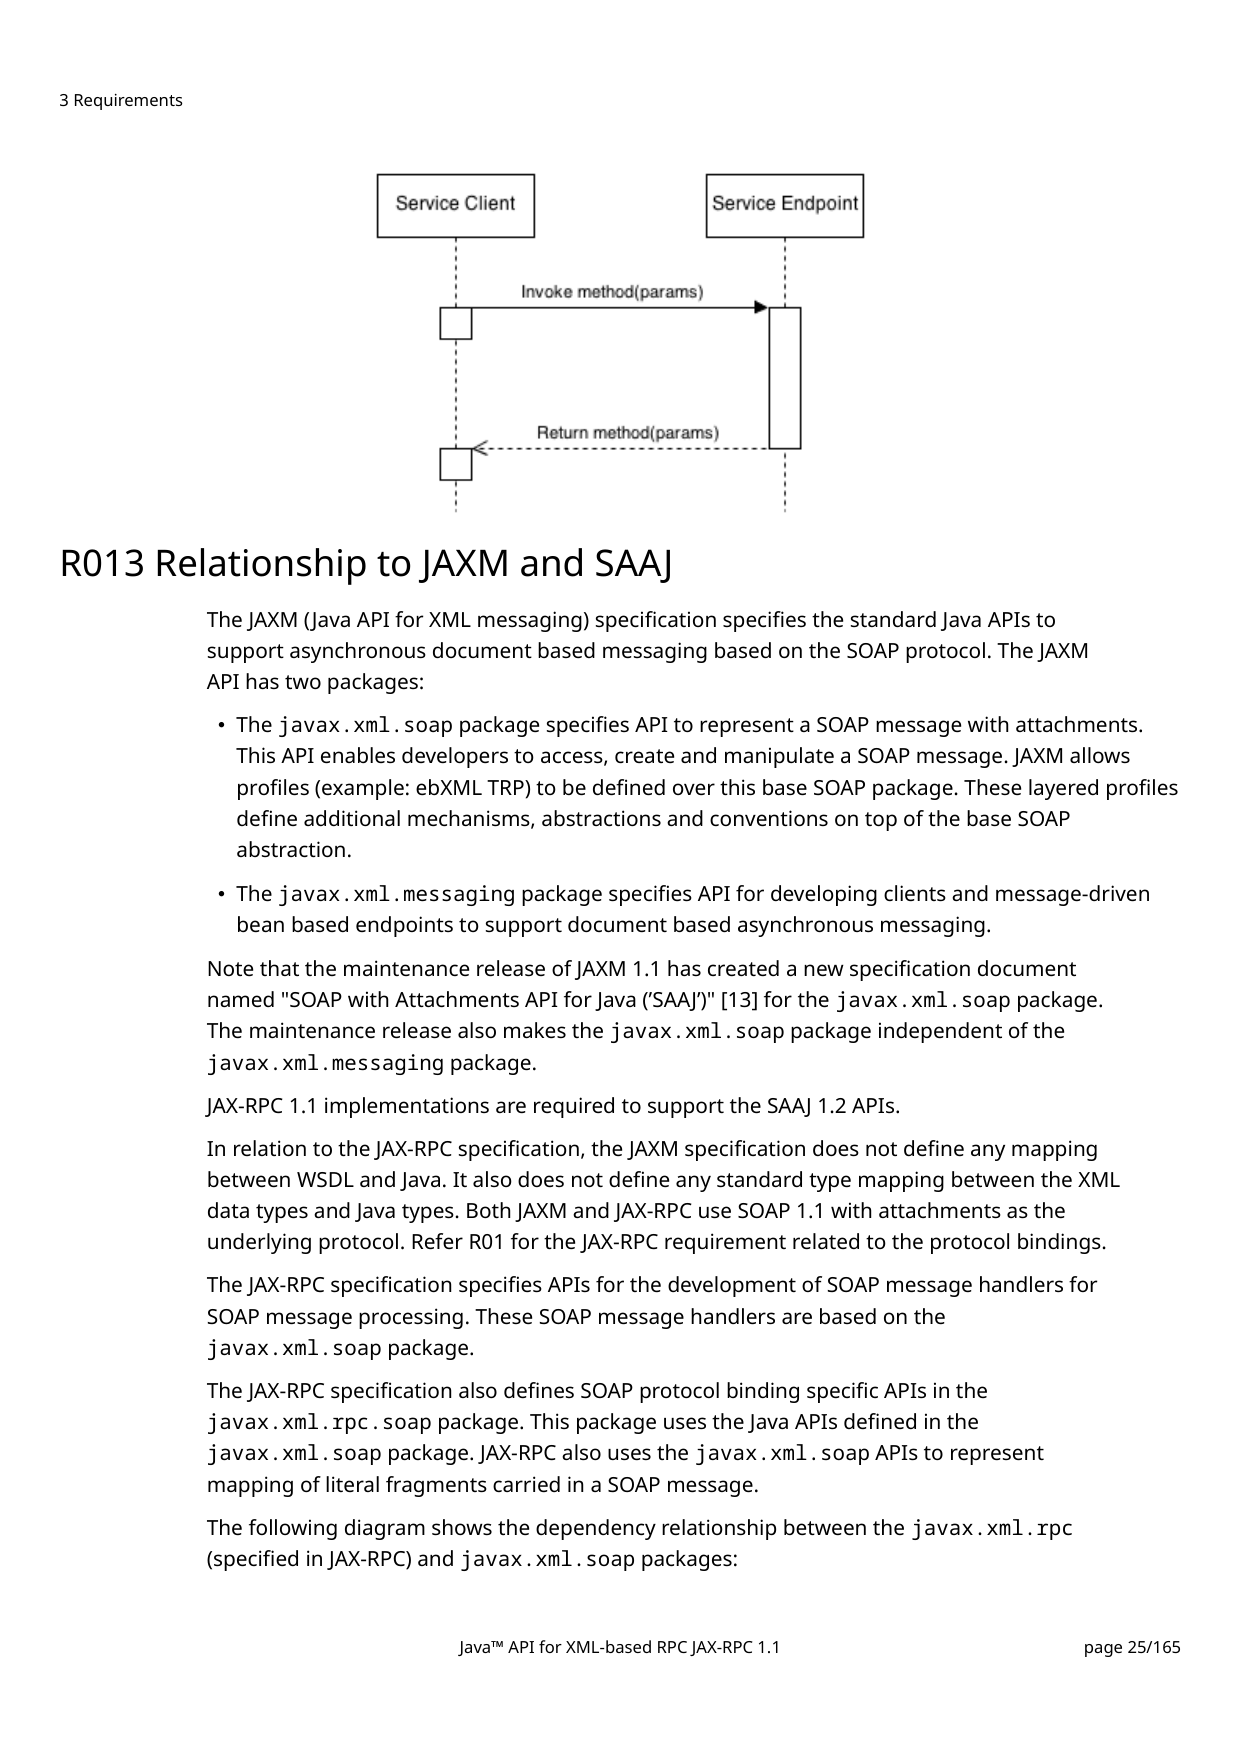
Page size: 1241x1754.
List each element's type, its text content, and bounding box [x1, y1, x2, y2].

subtitle R013 Relationship to JAXM and SAAJ [59, 147, 1181, 587]
text The JAX-RPC specification also defines SOAP protocol binding specific APIs in the javax.xml.rpc.soap package. This package uses the Java APIs defined in the javax.xml.soap package. JAX-RPC also uses the javax.xml.soap APIs to represent mapping of literal fragments carried in a SOAP message. [207, 1376, 1122, 1498]
list The javax.xml.messaging package specifies API for developing clients and message-driven bean based endpoints to support document based asynchronous messaging. [221, 879, 1181, 939]
text In relation to the JAX-RPC specification, the JAXM specification does not define any mapping between WSDL and Java. It also does not define any standard type mapping between the XML data types and Java types. Both JAXM and JAX-RPC use SOAP 1.1 with attachments as the underlying protocol. Refer R01 for the JAX-RPC requirement related to the protocol bindings. [207, 1134, 1122, 1256]
text The following diagram shows the dependency relationship between the javax.xml.rpc (specified in JAX-RPC) and javax.xml.soap packages: [207, 1513, 1122, 1572]
list The javax.xml.soap package specifies API to represent a SOAP message with attachments. This API enables developers to access, create and manipulate a SOAP message. JAXM allows profiles (example: ebXML TRP) to be defined over this base SOAP package. These layered profiles define additional mechanisms, abstractions and conventions on top of the base SOAP abstraction. [221, 710, 1181, 864]
text The JAX-RPC specification specifies APIs for the development of SOAP message handlers for SOAP message processing. These SOAP message handlers are based on the javax.xml.soap package. [207, 1271, 1122, 1361]
text The JAXM (Java API for XML messaging) specification specifies the standard Java APIs to support asynchronous document based messaging based on the SOAP protocol. The JAXM API has two packages: [207, 605, 1122, 696]
text Note that the maintenance release of JAXM 1.1 has created a new specification document named "SOAP with Attachments API for Java (’SAAJ’)" [13] for the javax.xml.soap package. The maintenance release also makes the javax.xml.soap package independent of the javax.xml.messaging package. [207, 954, 1122, 1076]
picture [374, 171, 866, 514]
text JAX-RPC 1.1 implementations are required to support the SAAJ 1.2 APIs. [207, 1091, 1122, 1119]
